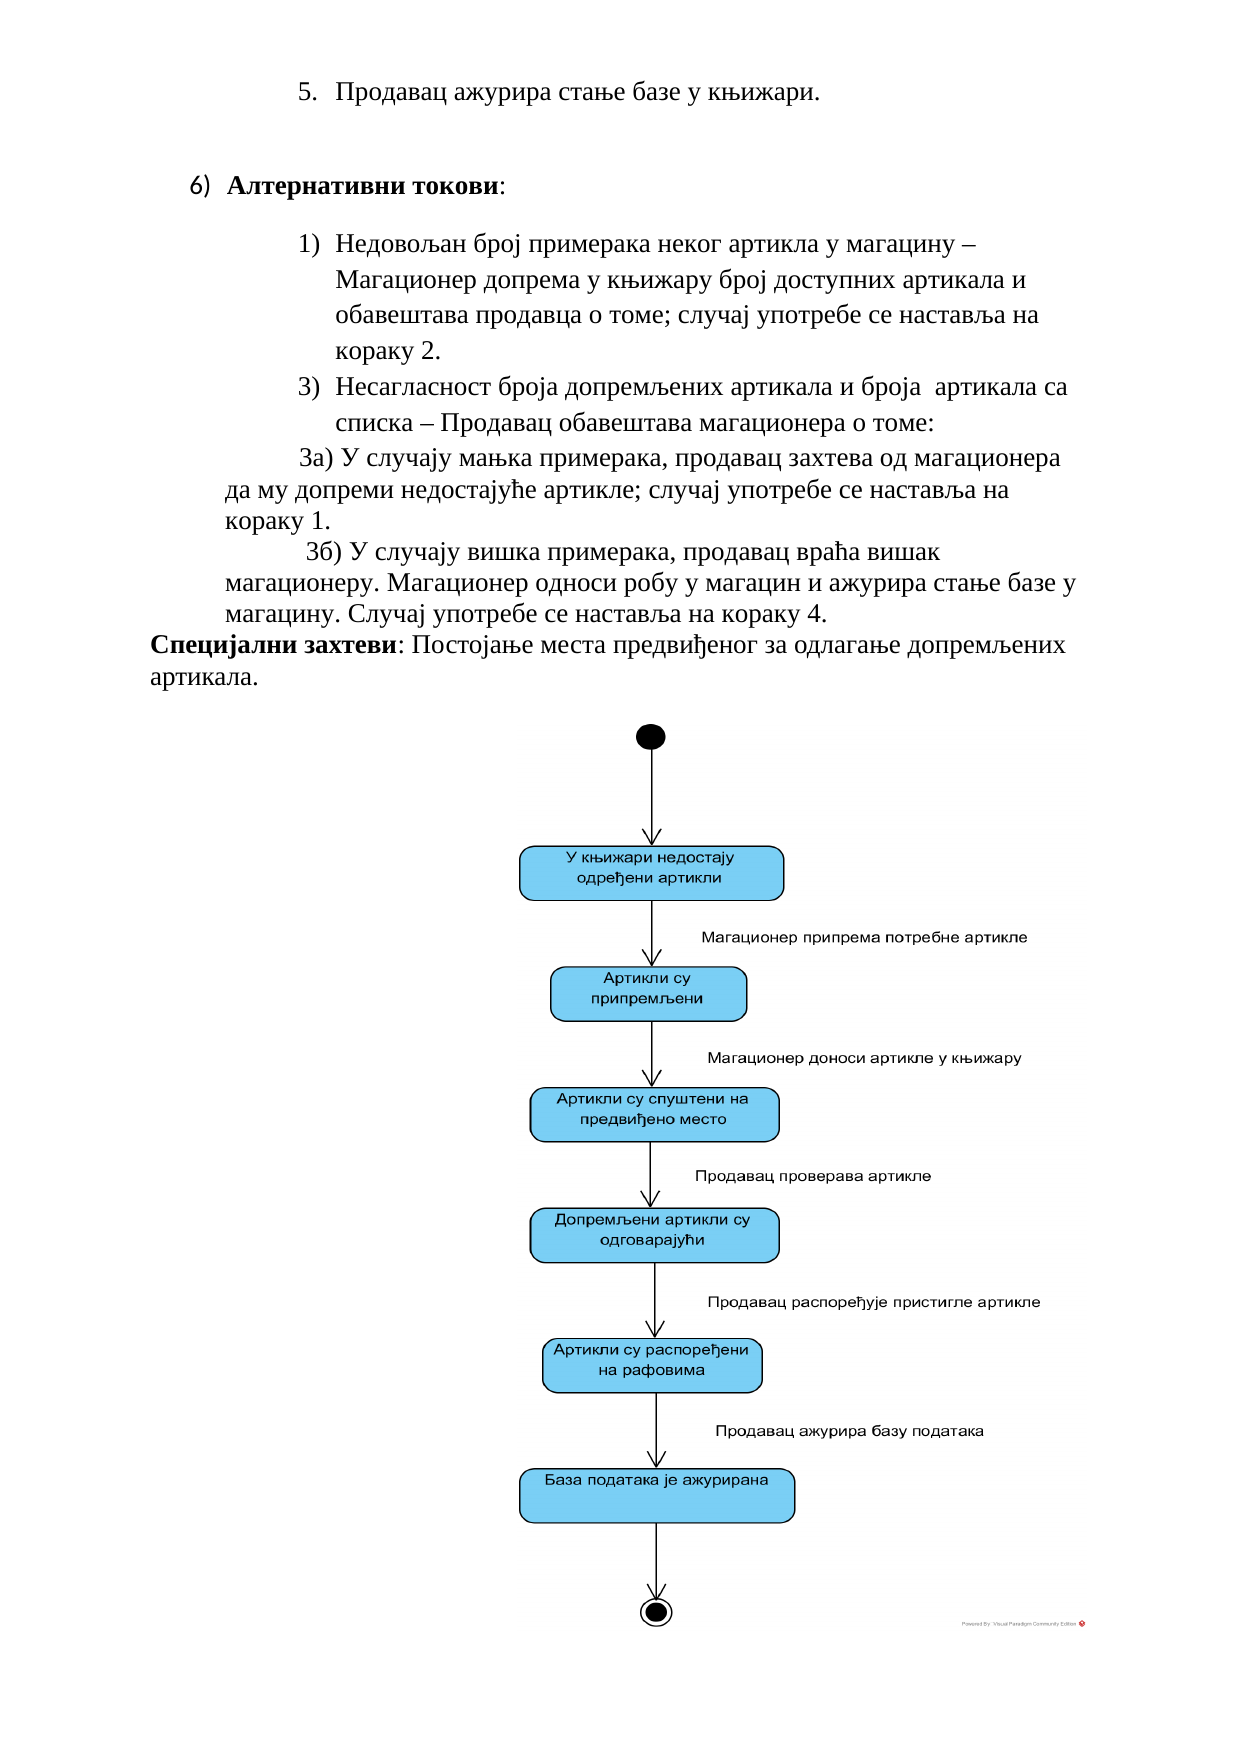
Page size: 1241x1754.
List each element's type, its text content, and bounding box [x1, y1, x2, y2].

list 3б) У случају вишка примерака, продавац враћа вишак магационеру. Магационер односи робу у магацин и ажурира стање базе у магацину. Случај употребе се наставља на кораку 4. [225, 535, 1090, 628]
list Несагласност броја допремљених артикала и броја артикала са списка – Продавац обавештава магационера о томе: [298, 370, 1090, 437]
list Недовољан број примерака неког артикла у магацину – Магационер допрема у књижару број доступних артикала и обавештава продавца о томе; случај употребе се наставља на кораку 2. [298, 227, 1090, 366]
list 3а) У случају мањка примерака, продавац захтева од магационера да му допреми недостајуће артикле; случај употребе се наставља на кораку 1. [225, 442, 1090, 535]
text Специјални захтеви: Постојање места предвиђеног за одлагање допремљених артикала. [150, 628, 1090, 691]
list Продавац ажурира стање базе у књижари. [298, 75, 1090, 106]
list Алтернативни токови: [189, 168, 1090, 201]
